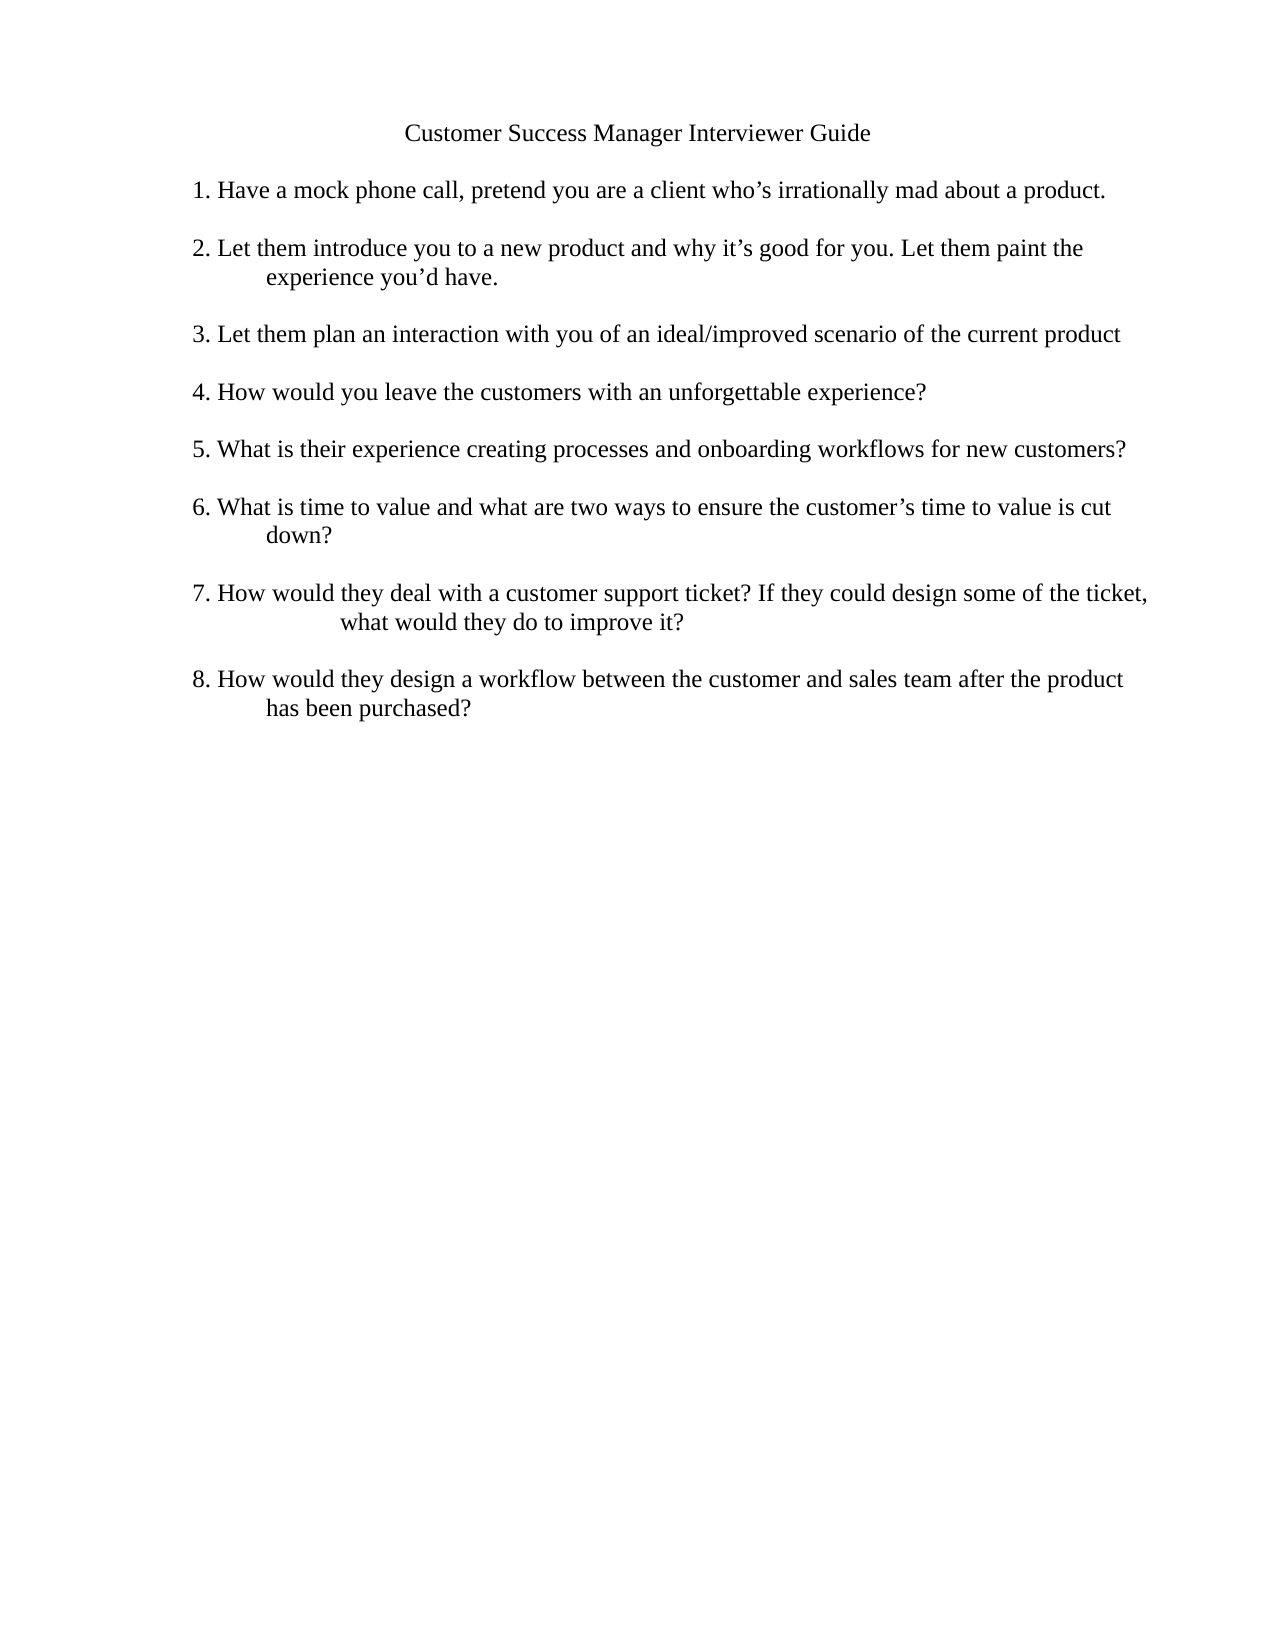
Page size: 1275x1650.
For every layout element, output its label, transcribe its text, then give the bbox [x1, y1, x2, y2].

text 2. Let them introduce you to a new product and why it’s good for you. Let them paint the experience you’d have. [118, 233, 1157, 291]
text 6. What is time to value and what are two ways to ensure the customer’s time to value is cut down? [118, 492, 1157, 549]
text 4. How would you leave the customers with an unforgettable experience? [118, 377, 1157, 406]
text 5. What is their experience creating processes and onboarding workflows for new customers? [118, 434, 1157, 463]
text 3. Let them plan an interaction with you of an ideal/improved scenario of the current product [118, 319, 1157, 348]
text 1. Have a mock phone call, pretend you are a client who’s irrationally mad about a product. [118, 176, 1157, 204]
text 8. How would they design a workflow between the customer and sales team after the product has been purchased? [118, 664, 1157, 722]
text Customer Success Manager Interviewer Guide [118, 118, 1157, 147]
text 7. How would they deal with a customer support ticket? If they could design some of the ticket, what would they do to improve it? [118, 578, 1157, 636]
